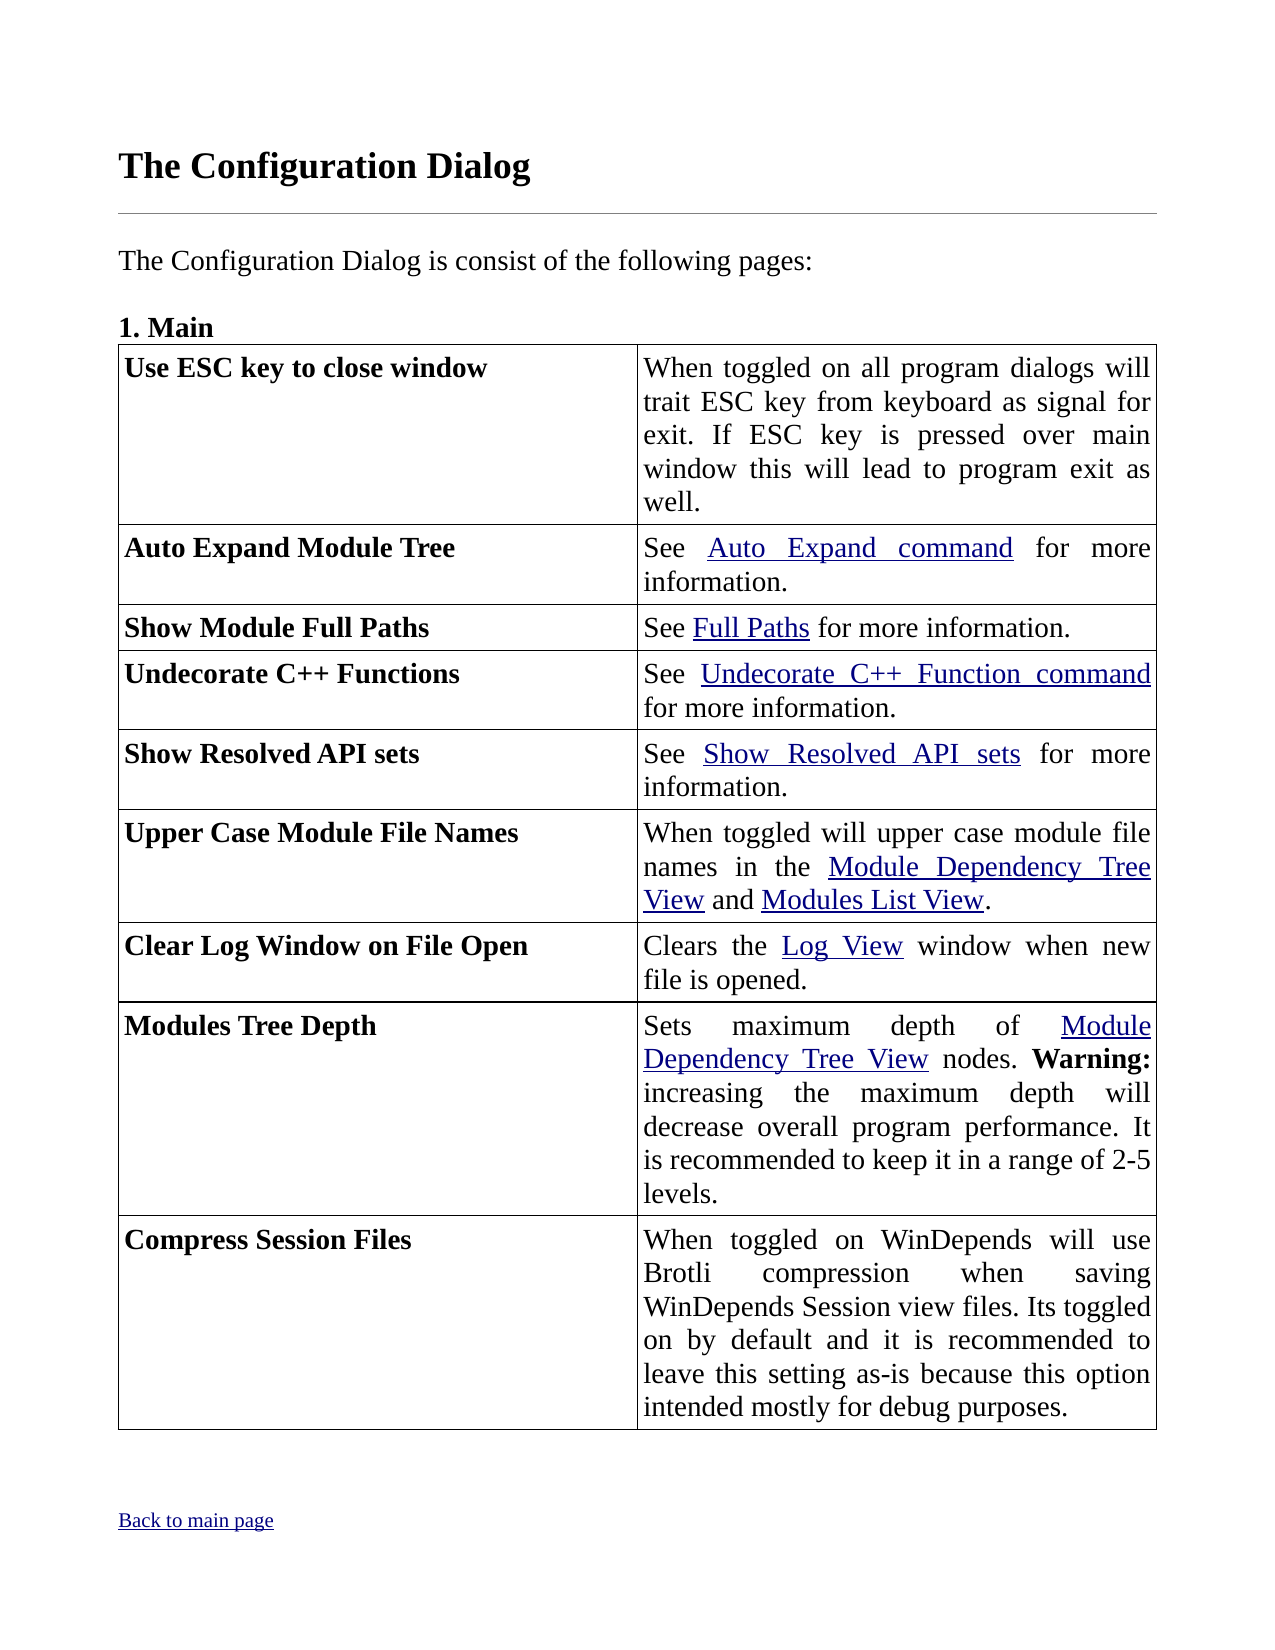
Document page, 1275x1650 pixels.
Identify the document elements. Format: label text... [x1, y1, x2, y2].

table_cell Clear Log Window on File Open [119, 923, 637, 1001]
table_cell See Show Resolved API sets for more information. [638, 730, 1156, 809]
table_cell Sets maximum depth of Module Dependency Tree View nodes. Warning: increasing the maximum depth will decrease overall program performance. It is recommended to keep it in a range of 2-5 levels. [638, 1003, 1156, 1215]
table_cell When toggled on WinDepends will use Brotli compression when saving WinDepends Session view files. Its toggled on by default and it is recommended to leave this setting as-is because this option intended mostly for debug purposes. [638, 1216, 1156, 1429]
table_cell Auto Expand Module Tree [119, 525, 637, 603]
table_cell Upper Case Module File Names [119, 810, 637, 922]
table_cell Modules Tree Depth [119, 1003, 637, 1215]
table_header Use ESC key to close window [119, 345, 637, 524]
table_cell Undecorate C++ Functions [119, 651, 637, 729]
table_cell When toggled will upper case module file names in the Module Dependency Tree View and Modules List View. [638, 810, 1156, 922]
table_cell See Undecorate C++ Function command for more information. [638, 651, 1156, 729]
table_header When toggled on all program dialogs will trait ESC key from keyboard as signal for exit. If ESC key is pressed over main window this will lead to program exit as well. [638, 345, 1156, 524]
table_cell Compress Session Files [119, 1216, 637, 1429]
text 1. Main [118, 310, 1157, 344]
subtitle The Configuration Dialog [118, 143, 1157, 186]
table_cell Show Module Full Paths [119, 605, 637, 649]
table_cell Show Resolved API sets [119, 730, 637, 809]
table_cell Clears the Log View window when new file is opened. [638, 923, 1156, 1001]
table_cell See Full Paths for more information. [638, 605, 1156, 649]
table_cell See Auto Expand command for more information. [638, 525, 1156, 603]
text The Configuration Dialog is consist of the following pages: [118, 243, 1157, 277]
